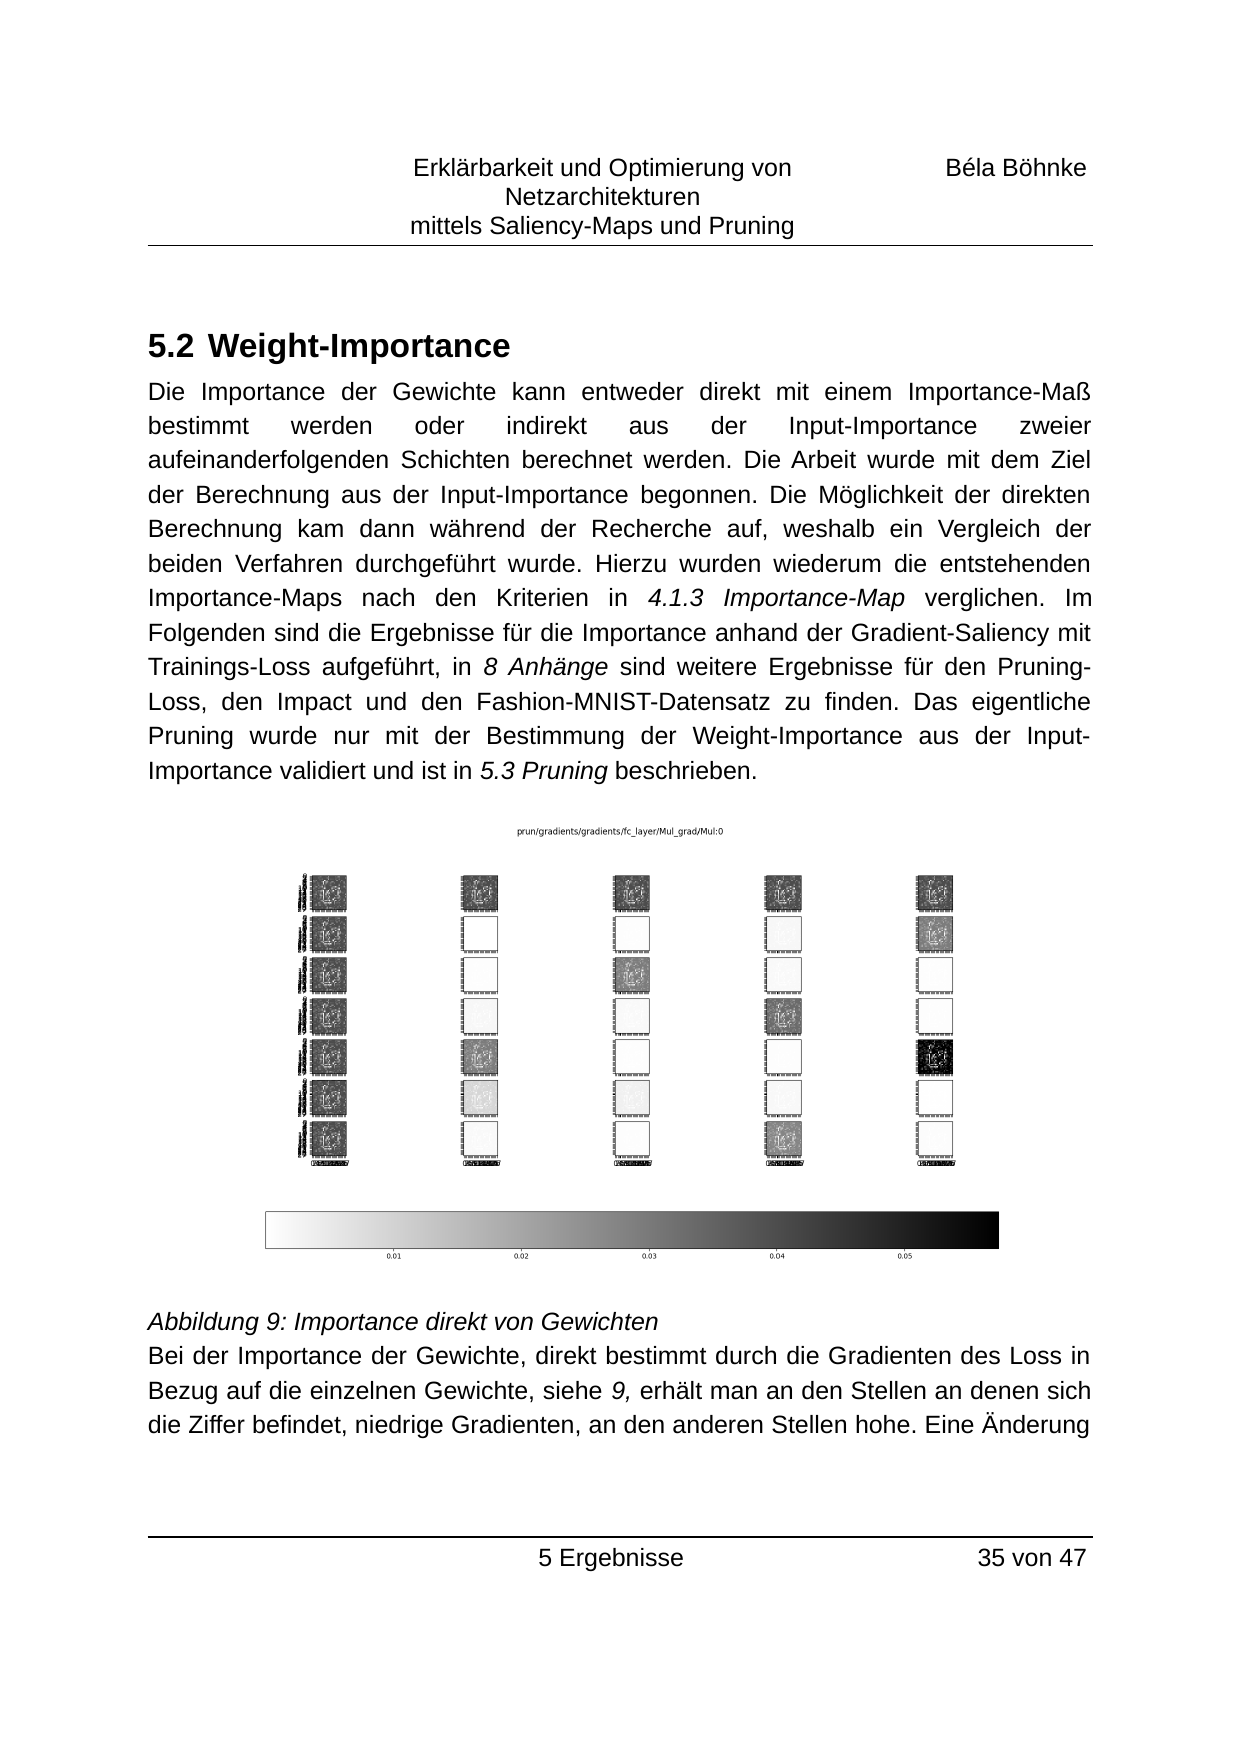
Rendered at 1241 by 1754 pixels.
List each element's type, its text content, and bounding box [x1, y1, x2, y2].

picture [147, 817, 1093, 1302]
text Abbildung 9: Importance direkt von Gewichten [148, 1302, 1093, 1335]
subtitle Weight-Importance [148, 325, 1093, 364]
text Bei der Importance der Gewichte, direkt bestimmt durch die Gradienten des Loss in Bezug auf die einzelnen Gewichte, siehe Abbildung 9, erhält man an den Stellen an denen sich die Ziffer befindet, niedrige Gradienten, an den anderen Stellen hohe. Eine Änderung an wichtigen Gewichten hat damit kaum eine Auswirkung auf die Entscheidungsfindung und steht damit im Widerspruch zum gewünschten Verhalten. [148, 805, 1093, 817]
text Die Importance der Gewichte kann entweder direkt mit einem Importance-Maß bestimmt werden oder indirekt aus der Input-Importance zweier aufeinanderfolgenden Schichten berechnet werden. Die Arbeit wurde mit dem Ziel der Berechnung aus der Input-Importance begonnen. Die Möglichkeit der direkten Berechnung kam dann während der Recherche auf, weshalb ein Vergleich der beiden Verfahren durchgeführt wurde. Hierzu wurden wiederum die entstehenden Importance-Maps nach den Kriterien in 4.1.3 Importance-Map verglichen. Im Folgenden sind die Ergebnisse für die Importance anhand der Gradient-Saliency mit Trainings-Loss aufgeführt, in 8 Anhänge sind weitere Ergebnisse für den Pruning-Loss, den Impact und den Fashion-MNIST-Datensatz zu finden. Das eigentliche Pruning wurde nur mit der Bestimmung der Weight-Importance aus der Input-Importance validiert und ist in 5.3 Pruning beschrieben. [148, 377, 1093, 784]
text Bei der Importance der Gewichte, direkt bestimmt durch die Gradienten des Loss in Bezug auf die einzelnen Gewichte, siehe Abbildung 9, erhält man an den Stellen an denen sich die Ziffer befindet, niedrige Gradienten, an den anderen Stellen hohe. Eine Änderung an wichtigen Gewichten hat damit kaum eine Auswirkung auf die Entscheidungsfindung und steht damit im Widerspruch zum gewünschten Verhalten. [148, 1335, 1093, 1439]
